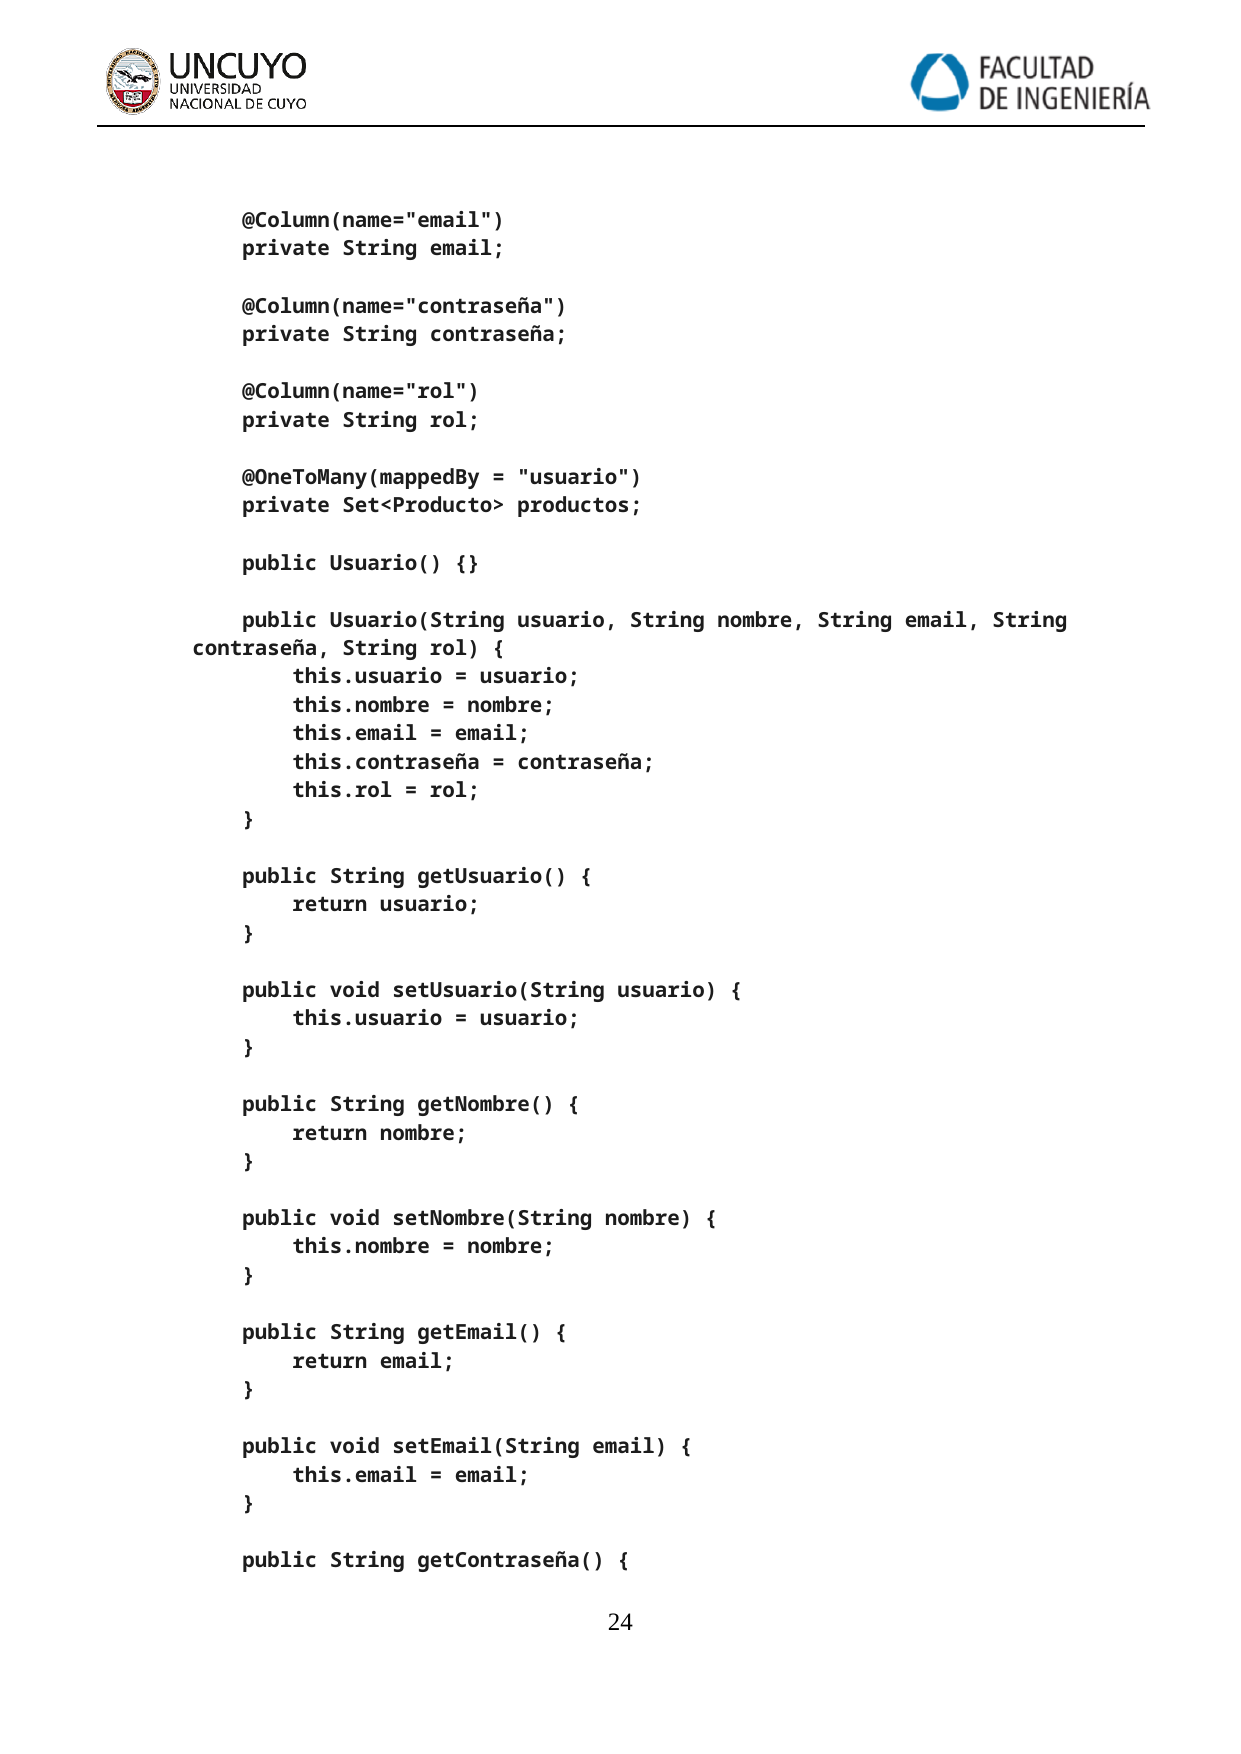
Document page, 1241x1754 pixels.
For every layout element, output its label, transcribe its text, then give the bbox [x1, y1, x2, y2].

text public String getEmail() { [192, 1317, 1122, 1346]
text } [192, 1032, 1122, 1060]
text @Column(name="email") [192, 205, 1122, 233]
text private String email; [192, 233, 1122, 262]
text private String rol; [192, 405, 1122, 433]
text this.email = email; [192, 718, 1122, 747]
text return usuario; [192, 889, 1122, 918]
text private String contraseña; [192, 319, 1122, 348]
picture [101, 43, 317, 118]
text @Column(name="rol") [192, 376, 1122, 405]
text this.contraseña = contraseña; [192, 747, 1122, 775]
text } [192, 1260, 1122, 1288]
picture [909, 43, 1157, 120]
text } [192, 1374, 1122, 1403]
text public void setEmail(String email) { [192, 1431, 1122, 1460]
text private Set<Producto> productos; [192, 490, 1122, 519]
text public String getUsuario() { [192, 861, 1122, 889]
text this.nombre = nombre; [192, 690, 1122, 718]
text public String getNombre() { [192, 1089, 1122, 1118]
text return email; [192, 1346, 1122, 1374]
text public Usuario() {} [192, 548, 1122, 576]
text public Usuario(String usuario, String nombre, String email, String contraseña, String rol) { [192, 605, 1122, 662]
text public void setUsuario(String usuario) { [192, 975, 1122, 1003]
text public void setNombre(String nombre) { [192, 1203, 1122, 1232]
text @Column(name="contraseña") [192, 291, 1122, 319]
text } [192, 918, 1122, 946]
text this.rol = rol; [192, 775, 1122, 804]
text } [192, 804, 1122, 832]
text } [192, 1488, 1122, 1517]
text this.usuario = usuario; [192, 662, 1122, 690]
text this.nombre = nombre; [192, 1232, 1122, 1260]
text return nombre; [192, 1118, 1122, 1146]
text this.email = email; [192, 1460, 1122, 1488]
text this.usuario = usuario; [192, 1003, 1122, 1032]
text public String getContraseña() { [192, 1545, 1122, 1574]
text } [192, 1146, 1122, 1174]
text @OneToMany(mappedBy = "usuario") [192, 462, 1122, 490]
